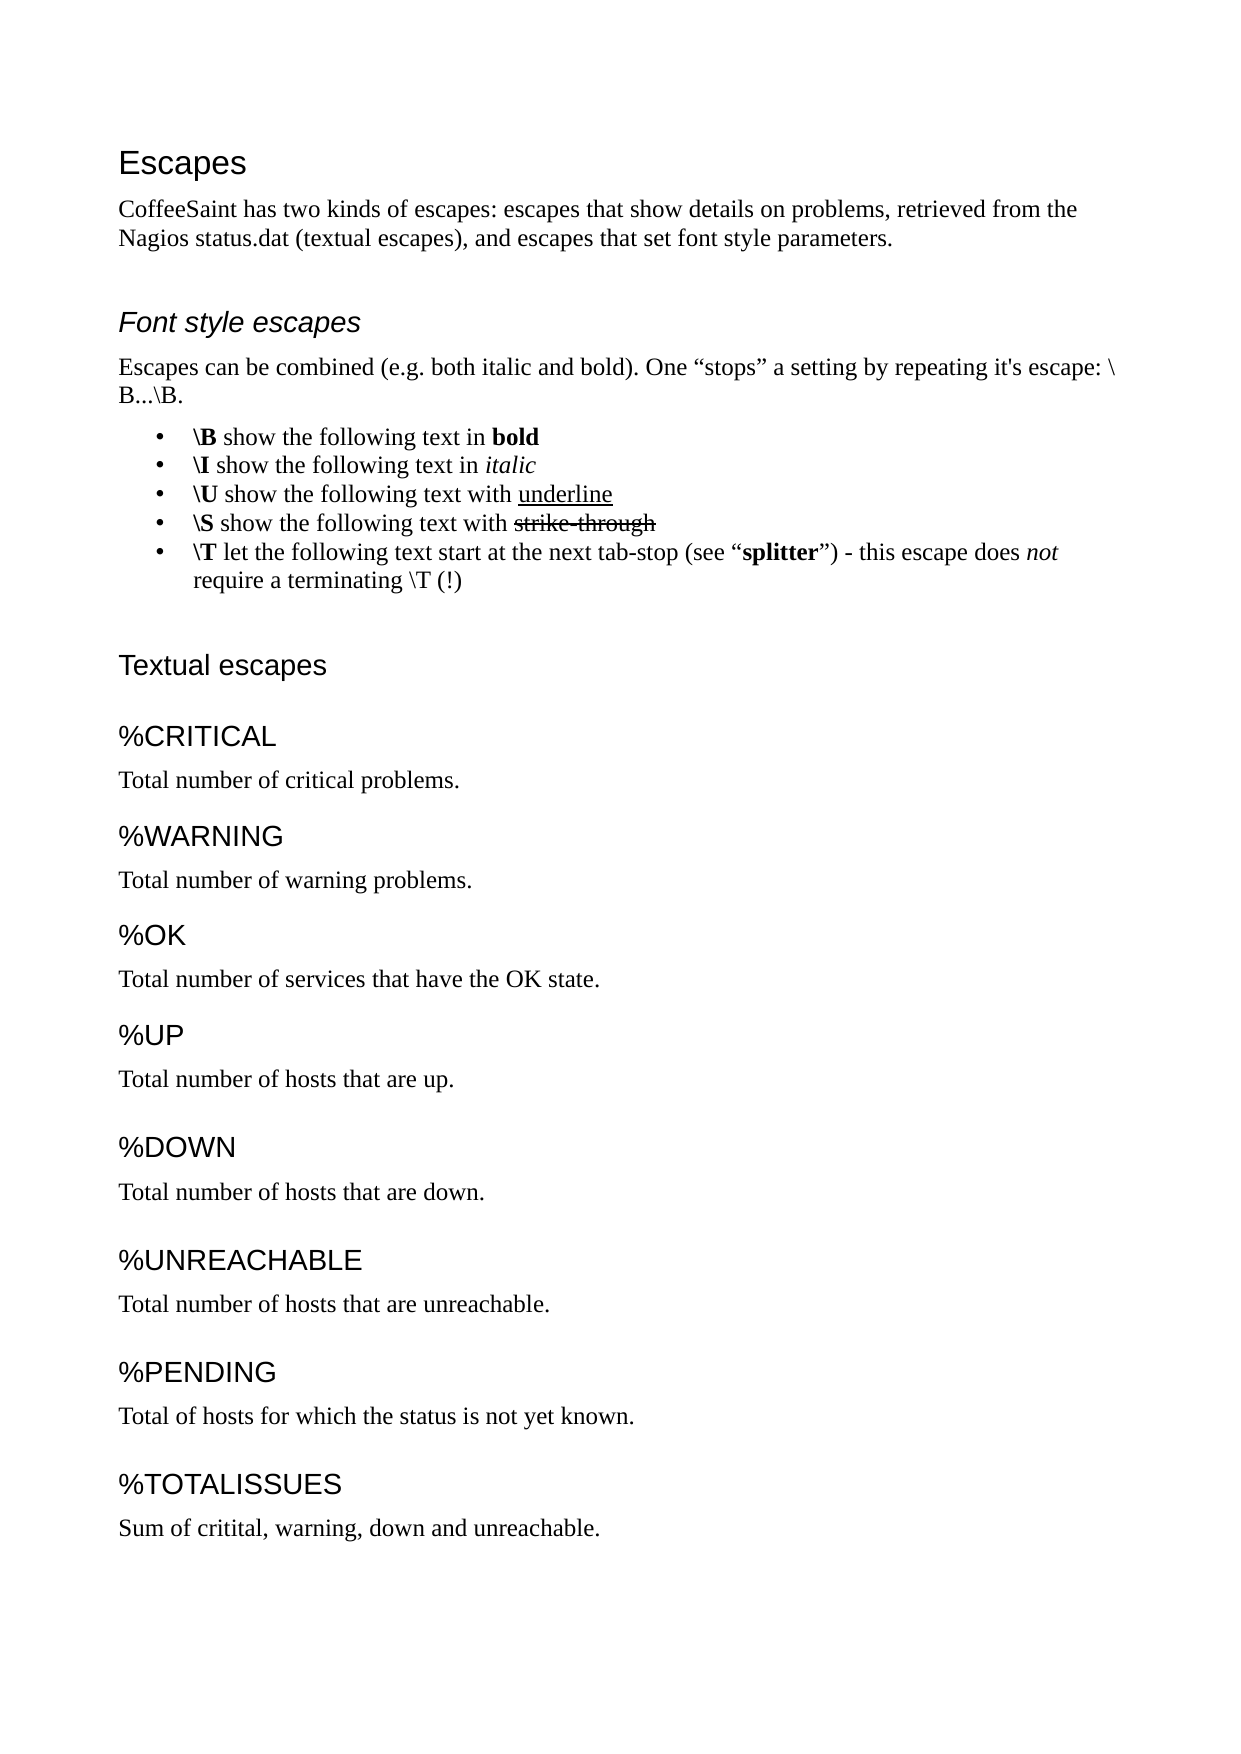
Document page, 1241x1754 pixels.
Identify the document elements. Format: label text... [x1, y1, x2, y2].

list \I show the following text in italic [156, 450, 1122, 479]
text Total number of critical problems. [118, 765, 1122, 794]
subtitle %WARNING [118, 819, 1122, 852]
text Sum of critital, warning, down and unreachable. [118, 1513, 1122, 1542]
subtitle %DOWN [118, 1131, 1122, 1164]
list \U show the following text with underline [156, 479, 1122, 508]
subtitle %TOTALISSUES [118, 1467, 1122, 1501]
list \B show the following text in bold [156, 422, 1122, 450]
list \T let the following text start at the next tab-stop (see “splitter”) - this escape does not require a terminating \T (!) [156, 537, 1122, 594]
text CoffeeSaint has two kinds of escapes: escapes that show details on problems, retrieved from the Nagios status.dat (textual escapes), and escapes that set font style parameters. [118, 194, 1122, 252]
subtitle %OK [118, 918, 1122, 952]
text Total number of hosts that are unreachable. [118, 1289, 1122, 1318]
text Escapes can be combined (e.g. both italic and bold). One “stops” a setting by repeating it's escape: \B...\B. [118, 352, 1122, 409]
subtitle Textual escapes [118, 648, 1122, 681]
subtitle Escapes [118, 143, 1122, 182]
text Total of hosts for which the status is not yet known. [118, 1401, 1122, 1430]
list \S show the following text with strike-through [156, 508, 1122, 537]
subtitle %PENDING [118, 1355, 1122, 1389]
text Total number of hosts that are down. [118, 1177, 1122, 1205]
subtitle Font style escapes [118, 306, 1122, 339]
subtitle %CRITICAL [118, 719, 1122, 752]
text Total number of hosts that are up. [118, 1064, 1122, 1093]
text Total number of warning problems. [118, 865, 1122, 893]
text Total number of services that have the OK state. [118, 964, 1122, 993]
subtitle %UNREACHABLE [118, 1243, 1122, 1276]
subtitle %UP [118, 1018, 1122, 1052]
